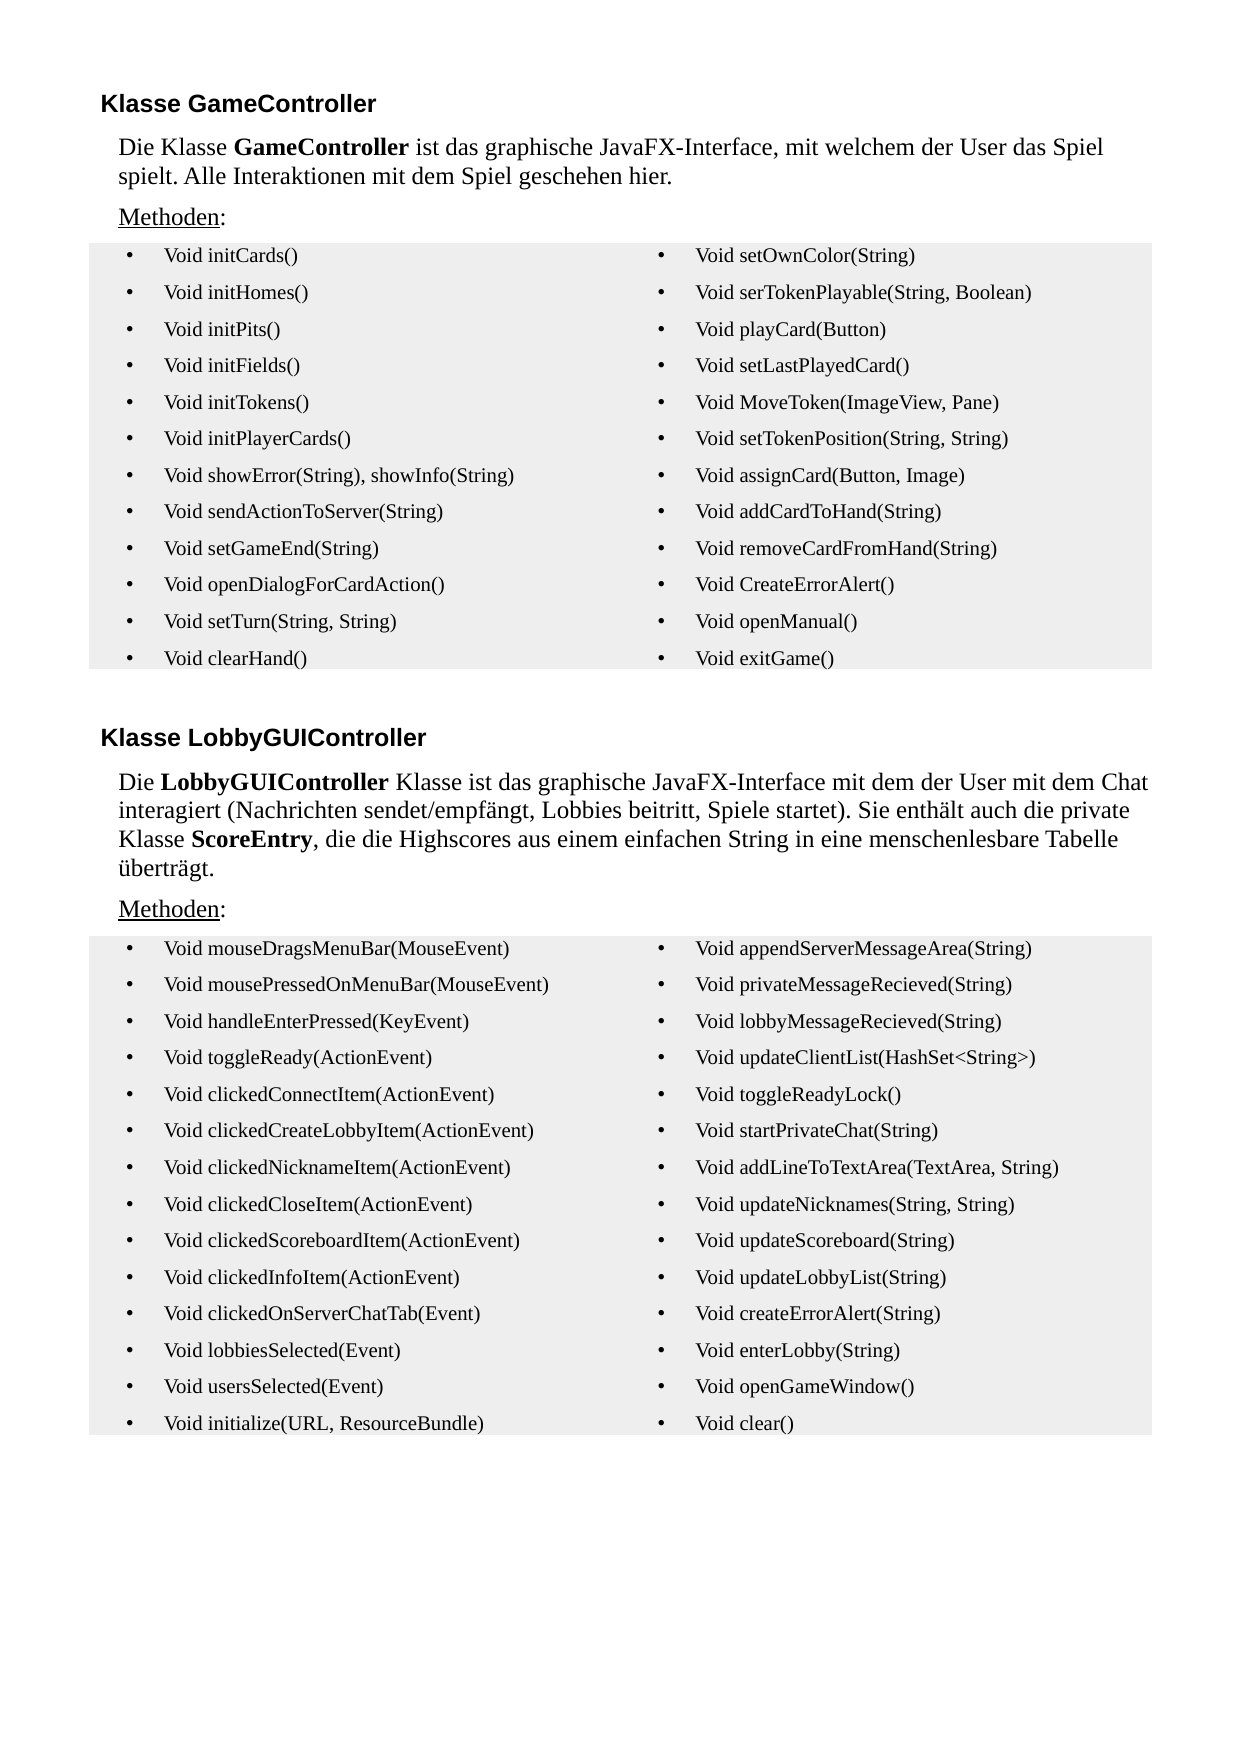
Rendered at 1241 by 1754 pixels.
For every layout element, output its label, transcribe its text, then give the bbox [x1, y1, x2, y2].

list Void lobbiesSelected(Event) [126, 1338, 620, 1362]
list Void appendServerMessageArea(String) [658, 936, 1152, 960]
list Void clickedConnectItem(ActionEvent) [126, 1082, 620, 1106]
subtitle Klasse GameController [100, 88, 1152, 117]
list Void clickedOnServerChatTab(Event) [126, 1301, 620, 1325]
text Methoden: [118, 894, 1152, 923]
list Void initHomes() [126, 280, 620, 304]
list Void CreateErrorAlert() [658, 572, 1152, 596]
list Void enterLobby(String) [658, 1338, 1152, 1362]
list Void showError(String), showInfo(String) [126, 463, 620, 487]
list Void initPits() [126, 316, 620, 341]
text Die Klasse GameController ist das graphische JavaFX-Interface, mit welchem der User das Spiel spielt. Alle Interaktionen mit dem Spiel geschehen hier. [118, 132, 1152, 189]
list Void initPlayerCards() [126, 426, 620, 450]
list Void clearHand() [126, 646, 620, 669]
subtitle Klasse LobbyGUIController [100, 723, 1152, 752]
list Void clear() [658, 1411, 1152, 1435]
list Void toggleReadyLock() [658, 1082, 1152, 1106]
list Void initTokens() [126, 389, 620, 414]
list Void clickedNicknameItem(ActionEvent) [126, 1155, 620, 1179]
list Void startPrivateChat(String) [658, 1118, 1152, 1142]
list Void setOwnColor(String) [658, 243, 1152, 267]
list Void handleEnterPressed(KeyEvent) [126, 1009, 620, 1033]
list Void openDialogForCardAction() [126, 572, 620, 596]
text Die LobbyGUIController Klasse ist das graphische JavaFX-Interface mit dem der User mit dem Chat interagiert (Nachrichten sendet/empfängt, Lobbies beitritt, Spiele startet). Sie enthält auch die private Klasse ScoreEntry, die die Highscores aus einem einfachen String in eine menschenlesbare Tabelle überträgt. [118, 767, 1152, 882]
list Void mousePressedOnMenuBar(MouseEvent) [126, 972, 620, 996]
list Void updateClientList(HashSet<String>) [658, 1045, 1152, 1069]
list Void initCards() [126, 243, 620, 267]
list Void setTokenPosition(String, String) [658, 426, 1152, 450]
list Void openManual() [658, 609, 1152, 633]
list Void exitGame() [658, 646, 1152, 669]
list Void privateMessageRecieved(String) [658, 972, 1152, 996]
list Void clickedScoreboardItem(ActionEvent) [126, 1228, 620, 1252]
list Void clickedCloseItem(ActionEvent) [126, 1192, 620, 1216]
list Void setTurn(String, String) [126, 609, 620, 633]
list Void initFields() [126, 353, 620, 377]
list Void sendActionToServer(String) [126, 499, 620, 523]
list Void lobbyMessageRecieved(String) [658, 1009, 1152, 1033]
list Void clickedCreateLobbyItem(ActionEvent) [126, 1118, 620, 1142]
text Methoden: [118, 202, 1152, 231]
list Void removeCardFromHand(String) [658, 536, 1152, 560]
list Void addCardToHand(String) [658, 499, 1152, 523]
list Void updateLobbyList(String) [658, 1265, 1152, 1289]
list Void updateNicknames(String, String) [658, 1192, 1152, 1216]
list Void updateScoreboard(String) [658, 1228, 1152, 1252]
list Void addLineToTextArea(TextArea, String) [658, 1155, 1152, 1179]
list Void clickedInfoItem(ActionEvent) [126, 1265, 620, 1289]
list Void setGameEnd(String) [126, 536, 620, 560]
list Void createErrorAlert(String) [658, 1301, 1152, 1325]
list Void toggleReady(ActionEvent) [126, 1045, 620, 1069]
list Void initialize(URL, ResourceBundle) [126, 1411, 620, 1435]
list Void serTokenPlayable(String, Boolean) [658, 280, 1152, 304]
list Void playCard(Button) [658, 316, 1152, 341]
list Void assignCard(Button, Image) [658, 463, 1152, 487]
list Void setLastPlayedCard() [658, 353, 1152, 377]
list Void MoveToken(ImageView, Pane) [658, 389, 1152, 414]
list Void mouseDragsMenuBar(MouseEvent) [126, 936, 620, 960]
list Void usersSelected(Event) [126, 1374, 620, 1398]
list Void openGameWindow() [658, 1374, 1152, 1398]
